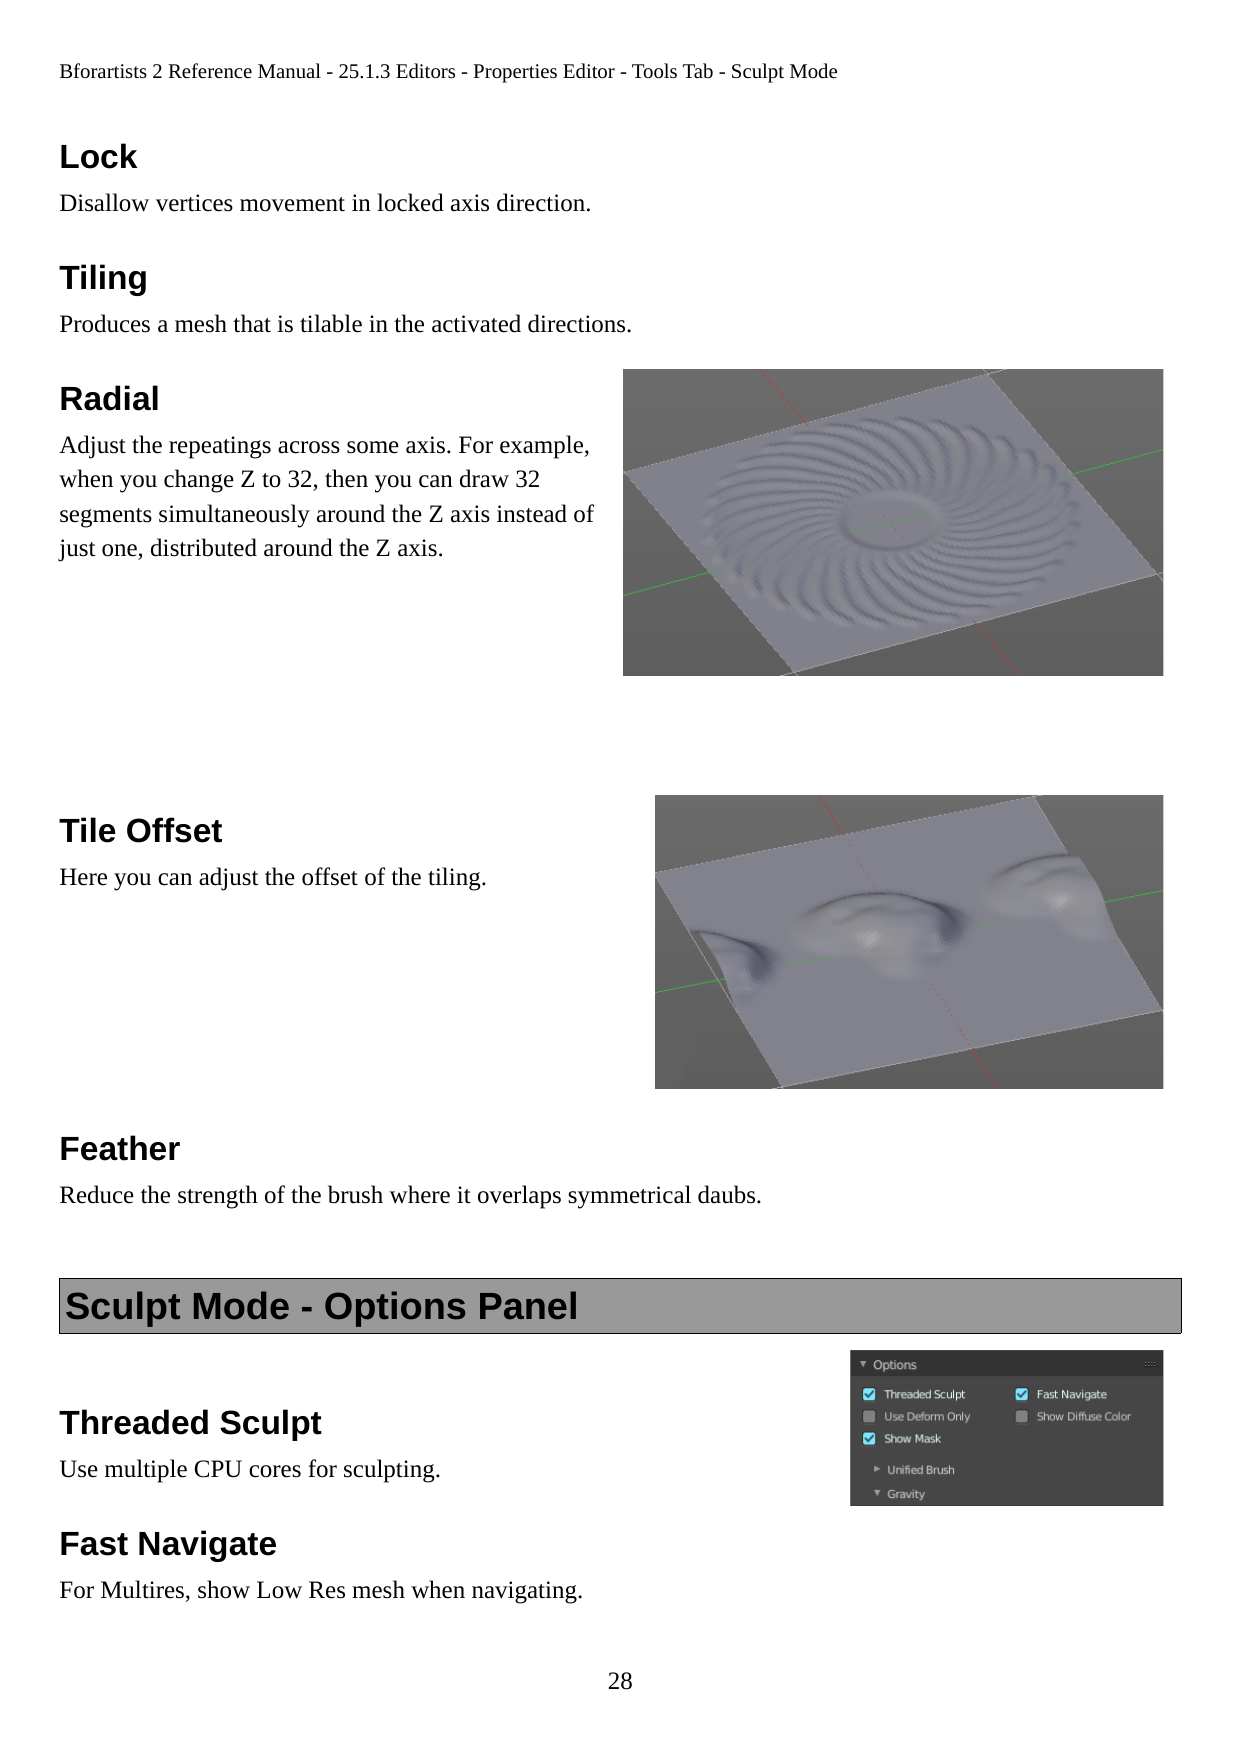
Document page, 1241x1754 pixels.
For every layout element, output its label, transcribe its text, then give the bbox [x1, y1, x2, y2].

text For Multires, show Low Res mesh when navigating. [59, 1575, 1181, 1604]
text Reduce the strength of the brush where it overlaps symmetrical daubs. [59, 1180, 1181, 1208]
subtitle Feather [59, 1128, 1181, 1167]
picture [655, 795, 1164, 1089]
text Disallow vertices movement in locked axis direction. [59, 188, 1181, 217]
picture [850, 1350, 1164, 1506]
text Use multiple CPU cores for sculpting. [59, 1454, 850, 1483]
text Adjust the repeatings across some axis. For example, when you change Z to 32, then you can draw 32 segments simultaneously around the Z axis instead of just one, distributed around the Z axis. [59, 430, 623, 562]
subtitle [1164, 1403, 1181, 1442]
subtitle Tiling [59, 258, 1181, 296]
subtitle [1164, 811, 1181, 850]
picture [623, 369, 1164, 676]
table_header Sculpt Mode - Options Panel [60, 1279, 1181, 1333]
subtitle Threaded Sculpt [59, 1403, 850, 1442]
subtitle Radial [59, 379, 623, 417]
subtitle Lock [59, 137, 1181, 175]
subtitle Fast Navigate [59, 1524, 1181, 1563]
text Here you can adjust the offset of the tiling. [59, 862, 655, 891]
text Produces a mesh that is tilable in the activated directions. [59, 309, 1181, 338]
subtitle Tile Offset [59, 811, 655, 850]
subtitle [1164, 379, 1181, 417]
